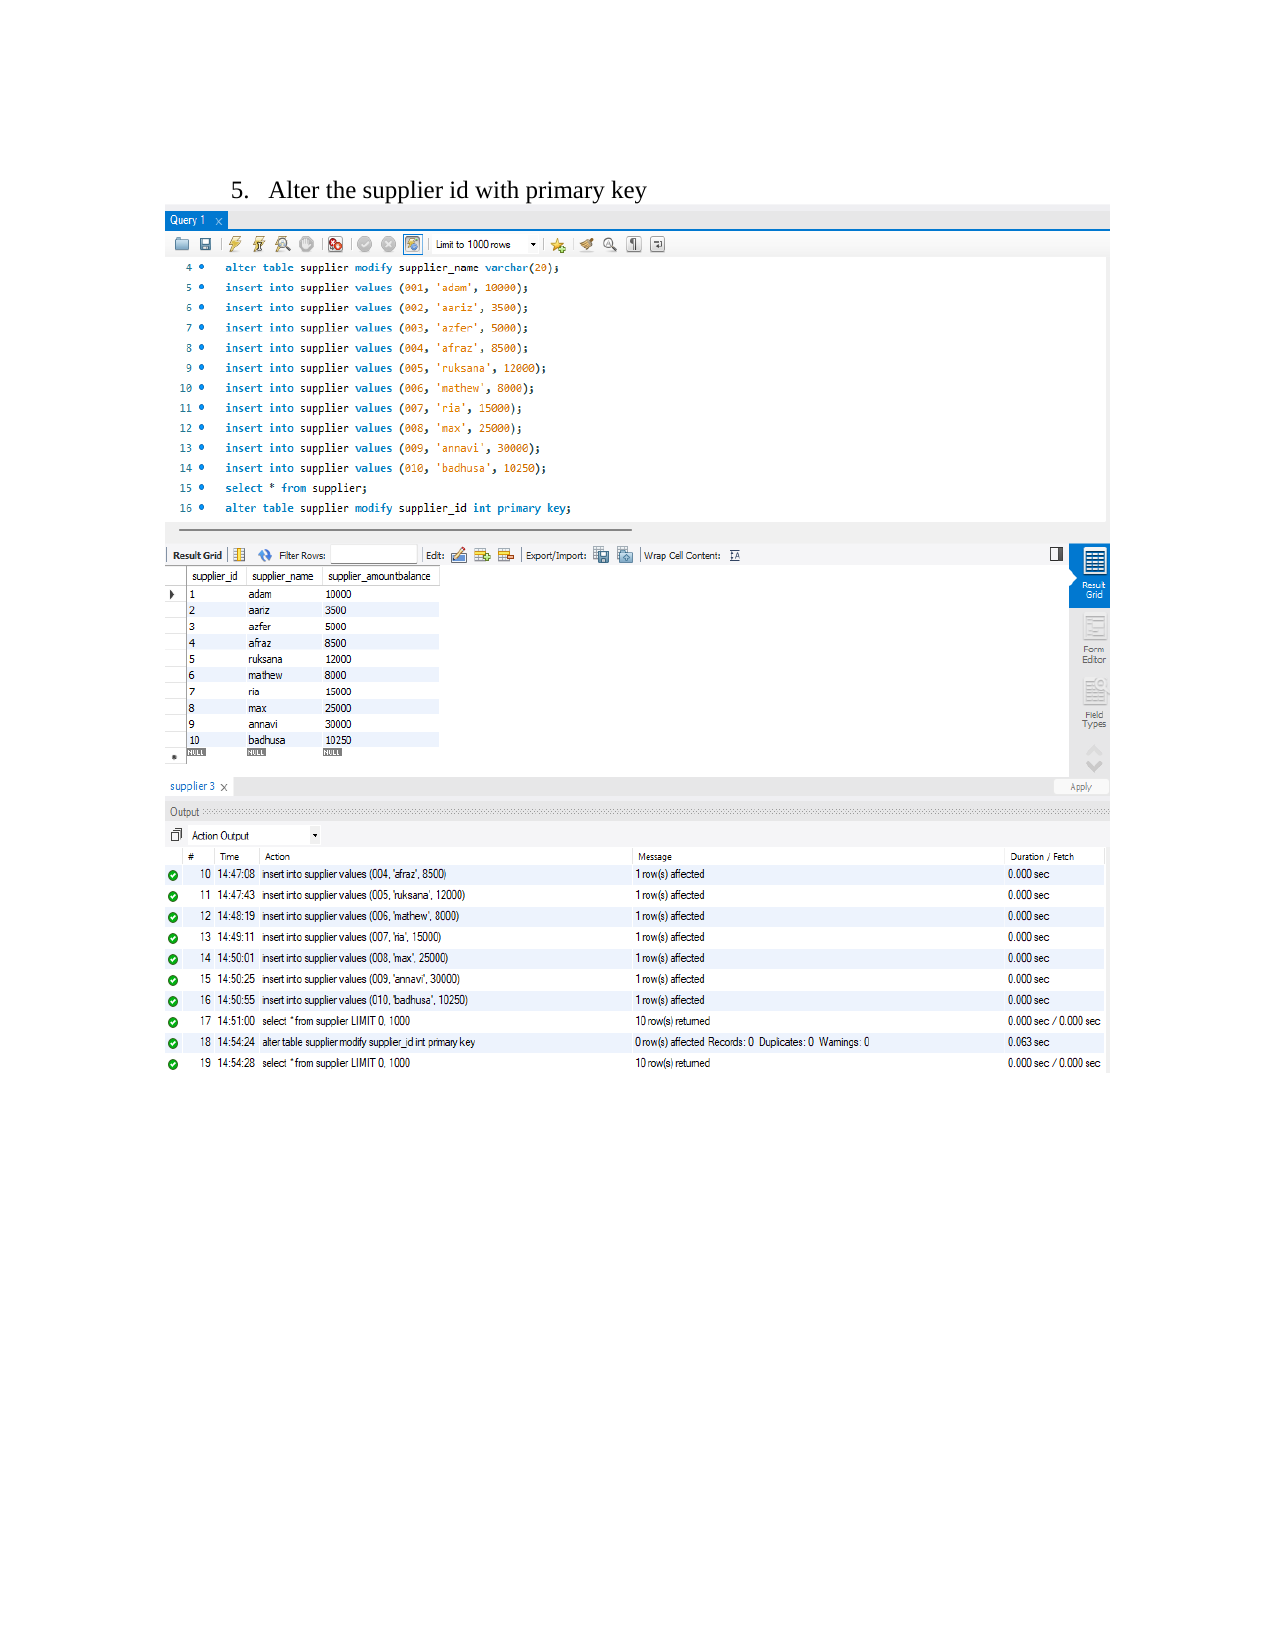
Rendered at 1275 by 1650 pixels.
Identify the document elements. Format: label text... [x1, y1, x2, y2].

list Alter the supplier id with primary key [231, 176, 1157, 204]
picture [165, 204, 1110, 1073]
